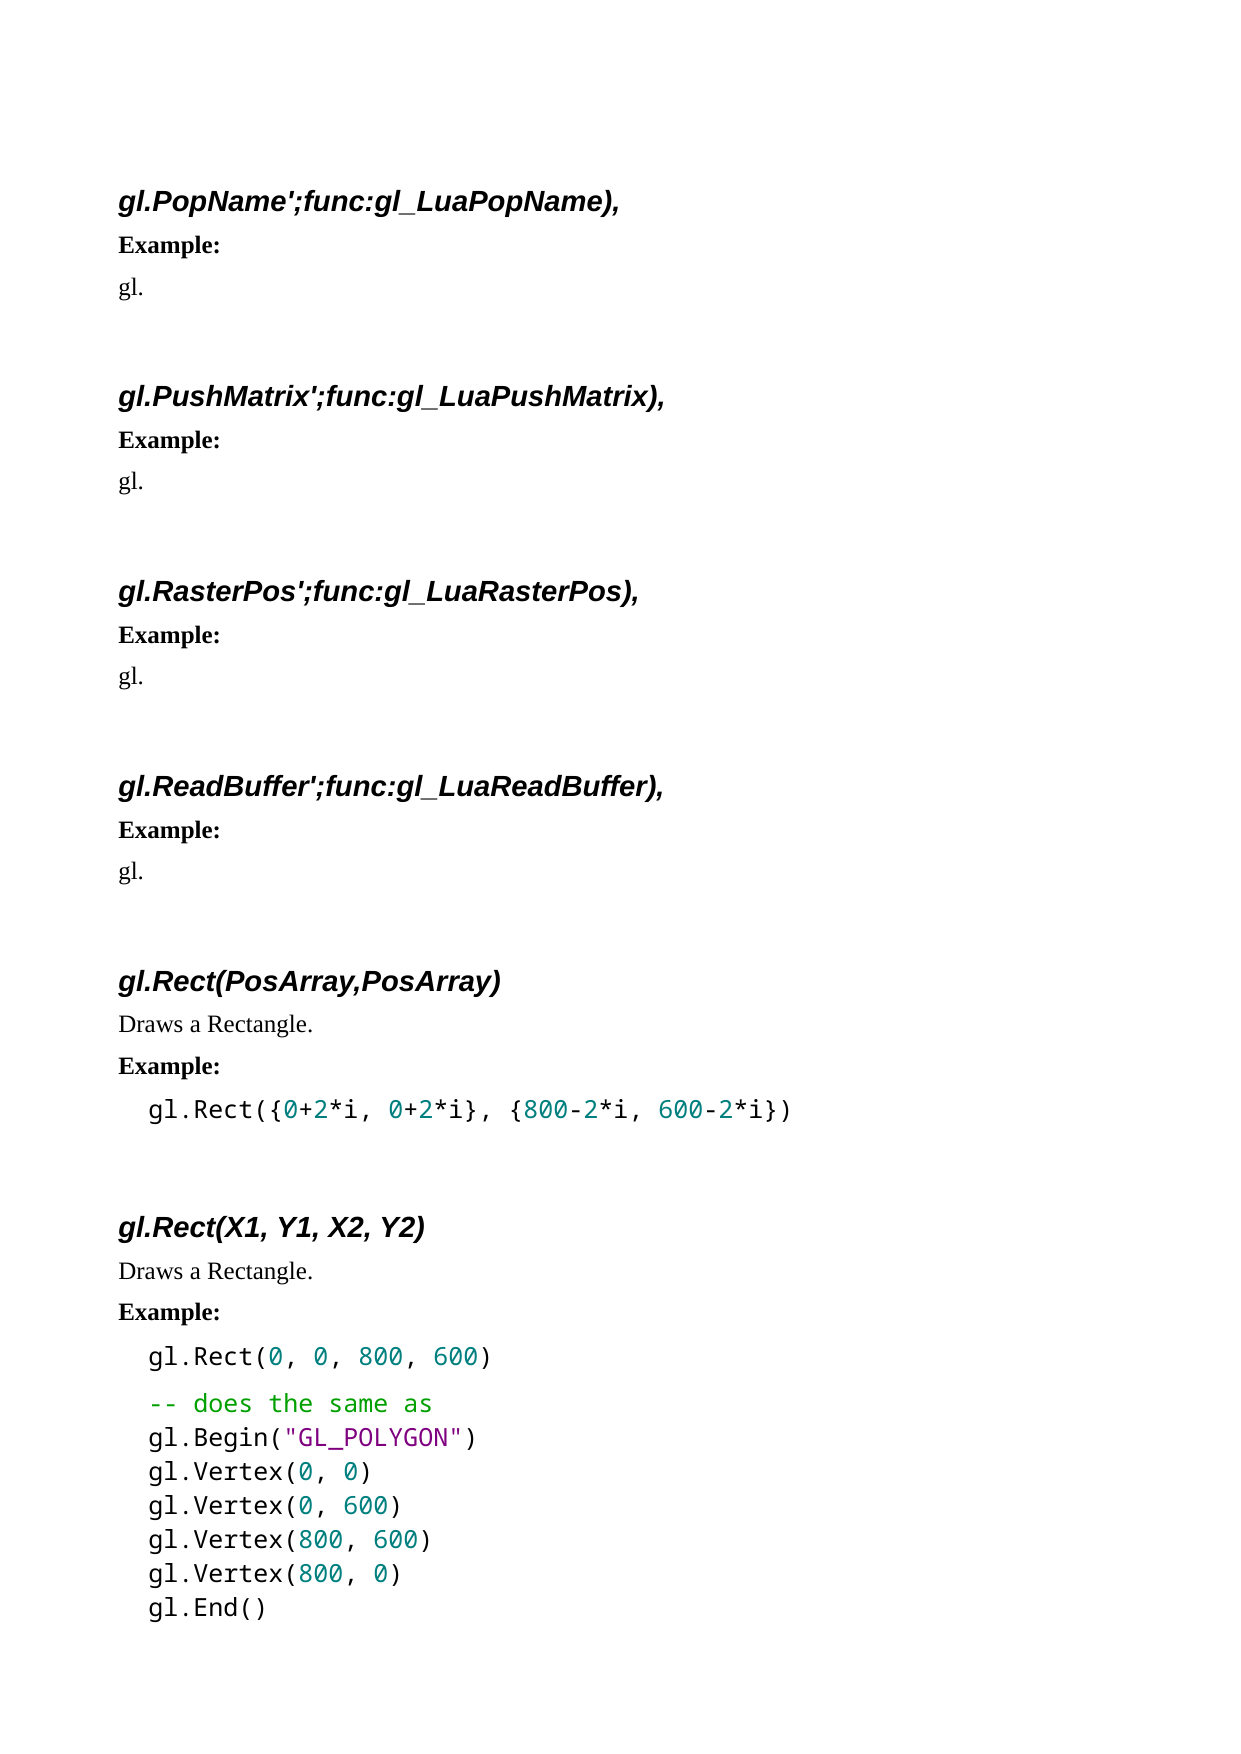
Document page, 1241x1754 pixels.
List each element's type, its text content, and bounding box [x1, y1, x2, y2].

text -- does the same as [118, 1385, 1122, 1419]
subtitle gl.RasterPos';func:gl_LuaRasterPos), [118, 574, 1122, 607]
text Example: [118, 620, 1122, 649]
text Example: [118, 1051, 1122, 1079]
text gl.Vertex(800, 0) [118, 1556, 1122, 1590]
subtitle gl.ReadBuffer';func:gl_LuaReadBuffer), [118, 769, 1122, 802]
text Example: [118, 230, 1122, 259]
text gl.End() [118, 1590, 1122, 1624]
text gl.Rect(0, 0, 800, 600) [118, 1339, 1122, 1373]
text gl.Rect({0+2*i, 0+2*i}, {800-2*i, 600-2*i}) [118, 1092, 1122, 1126]
subtitle gl.Rect(X1, Y1, X2, Y2) [118, 1210, 1122, 1244]
text gl. [118, 661, 1122, 690]
text gl. [118, 856, 1122, 885]
text Example: [118, 1297, 1122, 1326]
subtitle gl.Rect(PosArray,PosArray) [118, 963, 1122, 997]
text gl. [118, 466, 1122, 495]
text Draws a Rectangle. [118, 1009, 1122, 1038]
text gl.Begin("GL_POLYGON") [118, 1419, 1122, 1453]
text gl. [118, 272, 1122, 300]
text gl.Vertex(800, 600) [118, 1522, 1122, 1556]
text gl.Vertex(0, 0) [118, 1453, 1122, 1487]
subtitle gl.PopName';func:gl_LuaPopName), [118, 184, 1122, 218]
text gl.Vertex(0, 600) [118, 1487, 1122, 1522]
text Draws a Rectangle. [118, 1256, 1122, 1285]
text Example: [118, 815, 1122, 843]
text Example: [118, 425, 1122, 454]
subtitle gl.PushMatrix';func:gl_LuaPushMatrix), [118, 379, 1122, 413]
